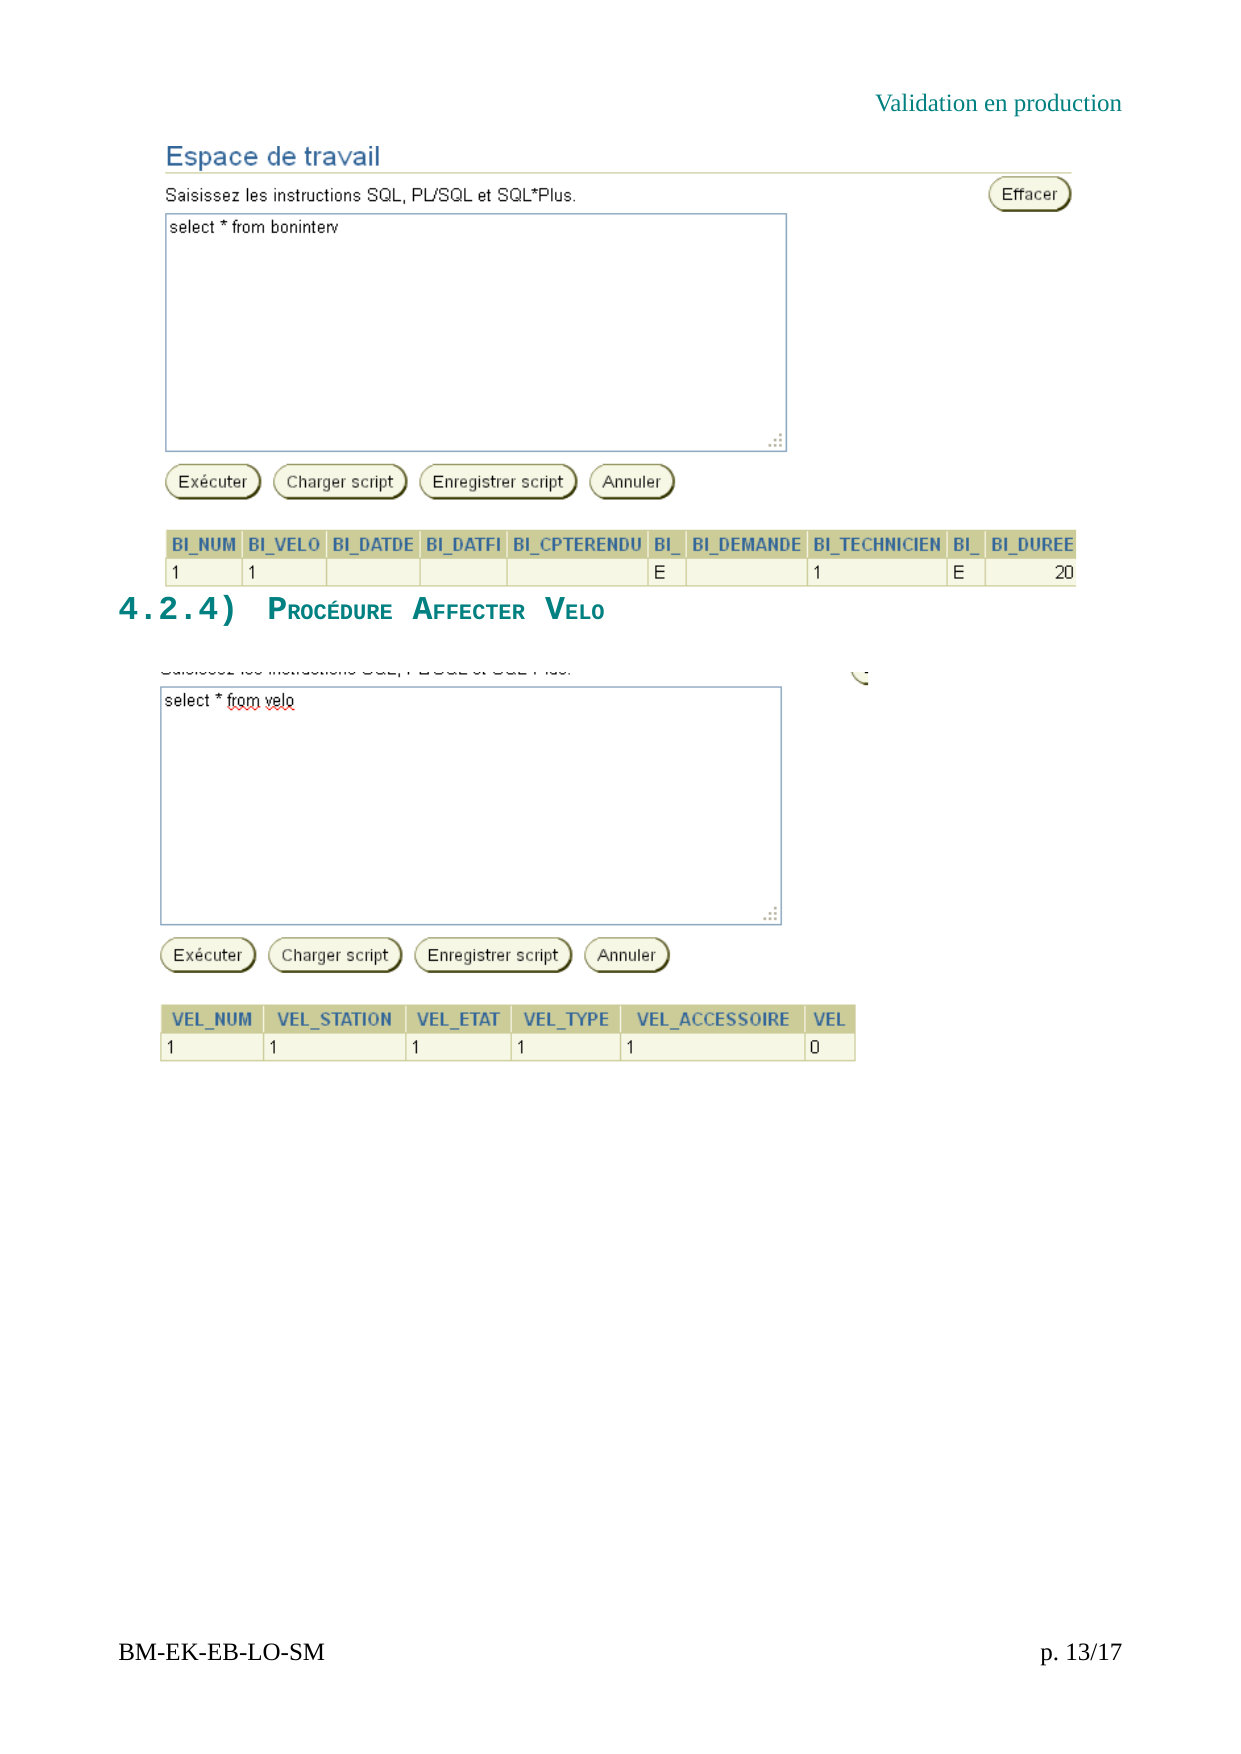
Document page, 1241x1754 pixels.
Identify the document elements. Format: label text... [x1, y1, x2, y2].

subtitle Procédure Affecter Velo [118, 147, 1122, 629]
picture [164, 146, 1077, 592]
picture [159, 672, 869, 1076]
